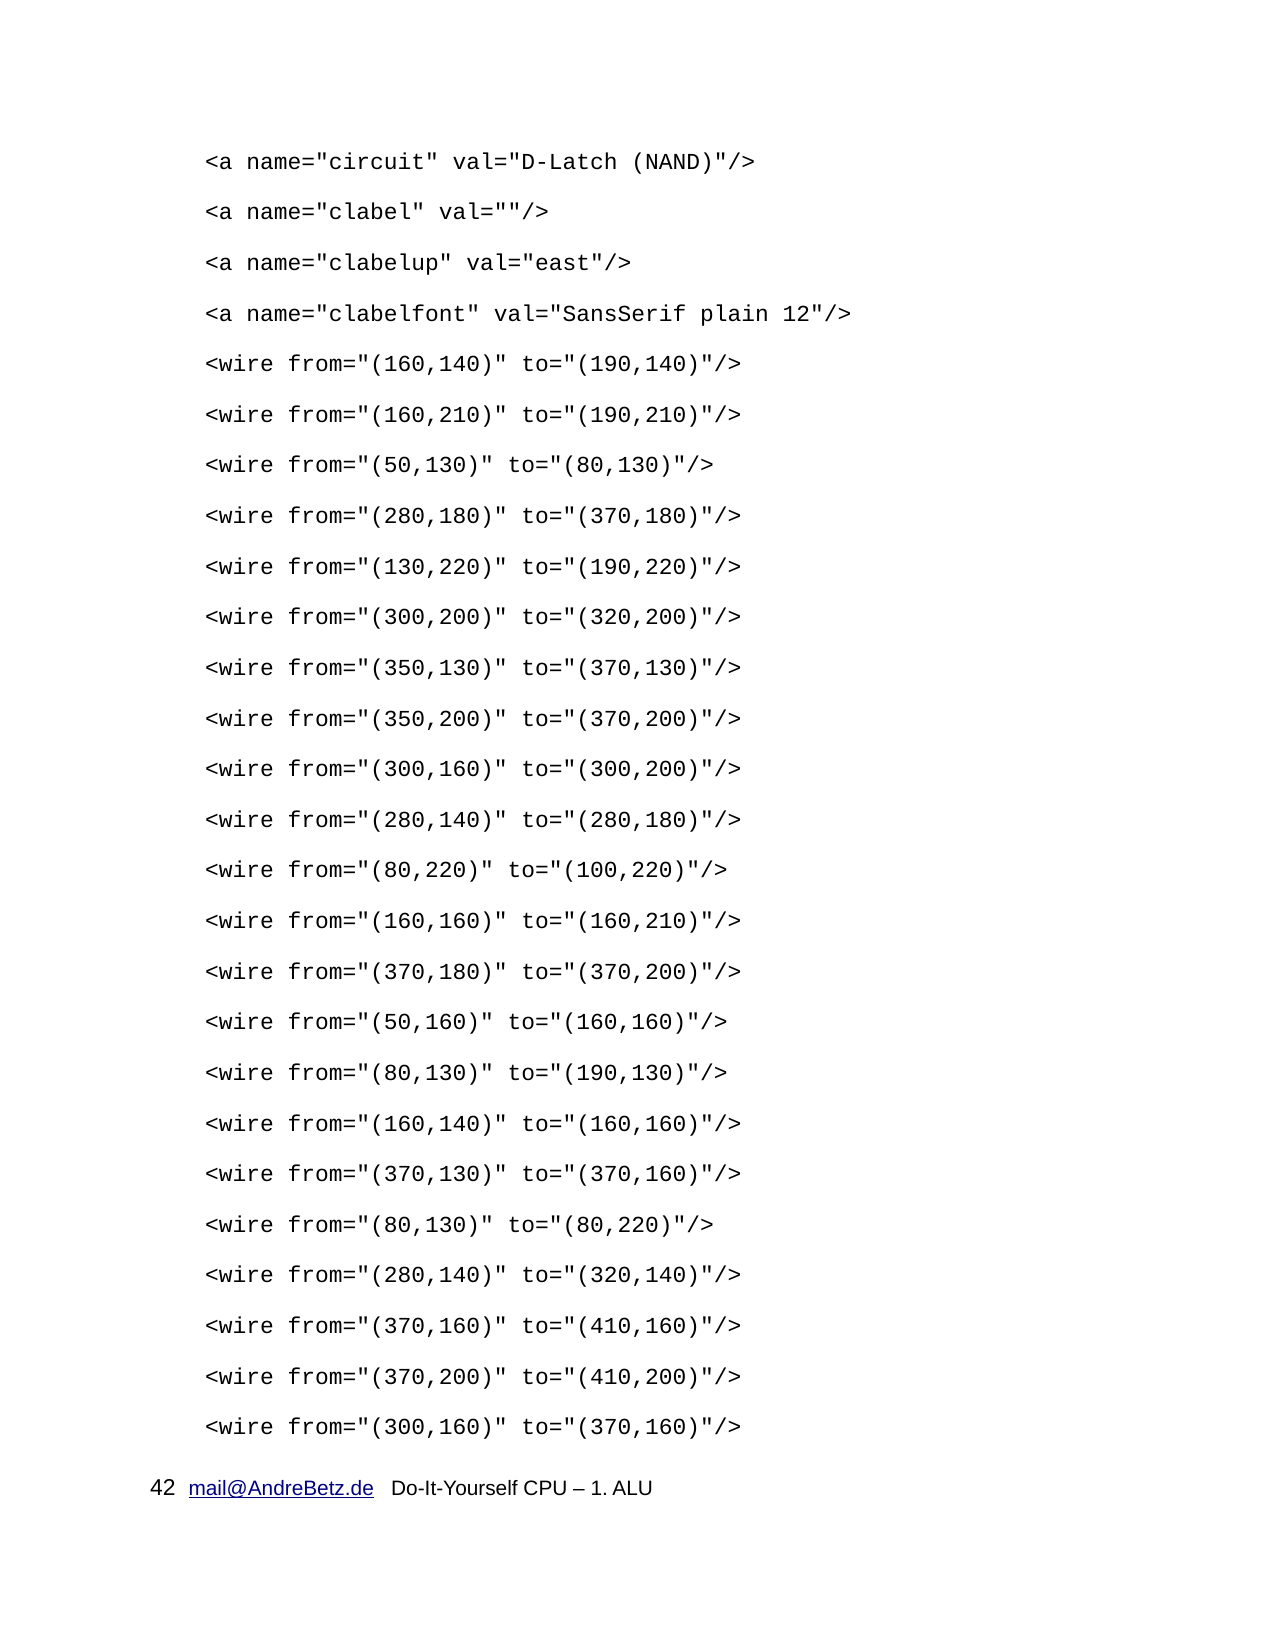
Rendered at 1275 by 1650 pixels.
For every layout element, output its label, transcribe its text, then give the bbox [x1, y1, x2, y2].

text <a name="clabelup" val="east"/> [150, 251, 1125, 277]
text <wire from="(130,220)" to="(190,220)"/> [150, 555, 1125, 581]
text <wire from="(300,160)" to="(370,160)"/> [150, 1416, 1125, 1442]
text <wire from="(280,180)" to="(370,180)"/> [150, 504, 1125, 530]
text <wire from="(350,130)" to="(370,130)"/> [150, 656, 1125, 682]
text <a name="clabel" val=""/> [150, 201, 1125, 227]
text <wire from="(370,180)" to="(370,200)"/> [150, 960, 1125, 986]
text <a name="clabelfont" val="SansSerif plain 12"/> [150, 302, 1125, 328]
text <wire from="(160,140)" to="(160,160)"/> [150, 1112, 1125, 1138]
text <wire from="(80,130)" to="(190,130)"/> [150, 1061, 1125, 1087]
text <wire from="(50,160)" to="(160,160)"/> [150, 1011, 1125, 1037]
text <wire from="(370,130)" to="(370,160)"/> [150, 1162, 1125, 1188]
text <wire from="(50,130)" to="(80,130)"/> [150, 454, 1125, 480]
text <wire from="(80,220)" to="(100,220)"/> [150, 859, 1125, 885]
text <wire from="(370,160)" to="(410,160)"/> [150, 1314, 1125, 1340]
text <wire from="(160,160)" to="(160,210)"/> [150, 909, 1125, 935]
text <wire from="(80,130)" to="(80,220)"/> [150, 1213, 1125, 1239]
text <wire from="(160,140)" to="(190,140)"/> [150, 352, 1125, 378]
text <wire from="(350,200)" to="(370,200)"/> [150, 707, 1125, 733]
text <wire from="(160,210)" to="(190,210)"/> [150, 403, 1125, 429]
text <wire from="(300,160)" to="(300,200)"/> [150, 757, 1125, 783]
text <wire from="(280,140)" to="(280,180)"/> [150, 808, 1125, 834]
text <wire from="(370,200)" to="(410,200)"/> [150, 1365, 1125, 1391]
text <wire from="(280,140)" to="(320,140)"/> [150, 1264, 1125, 1290]
text <a name="circuit" val="D-Latch (NAND)"/> [150, 150, 1125, 176]
text <wire from="(300,200)" to="(320,200)"/> [150, 606, 1125, 632]
